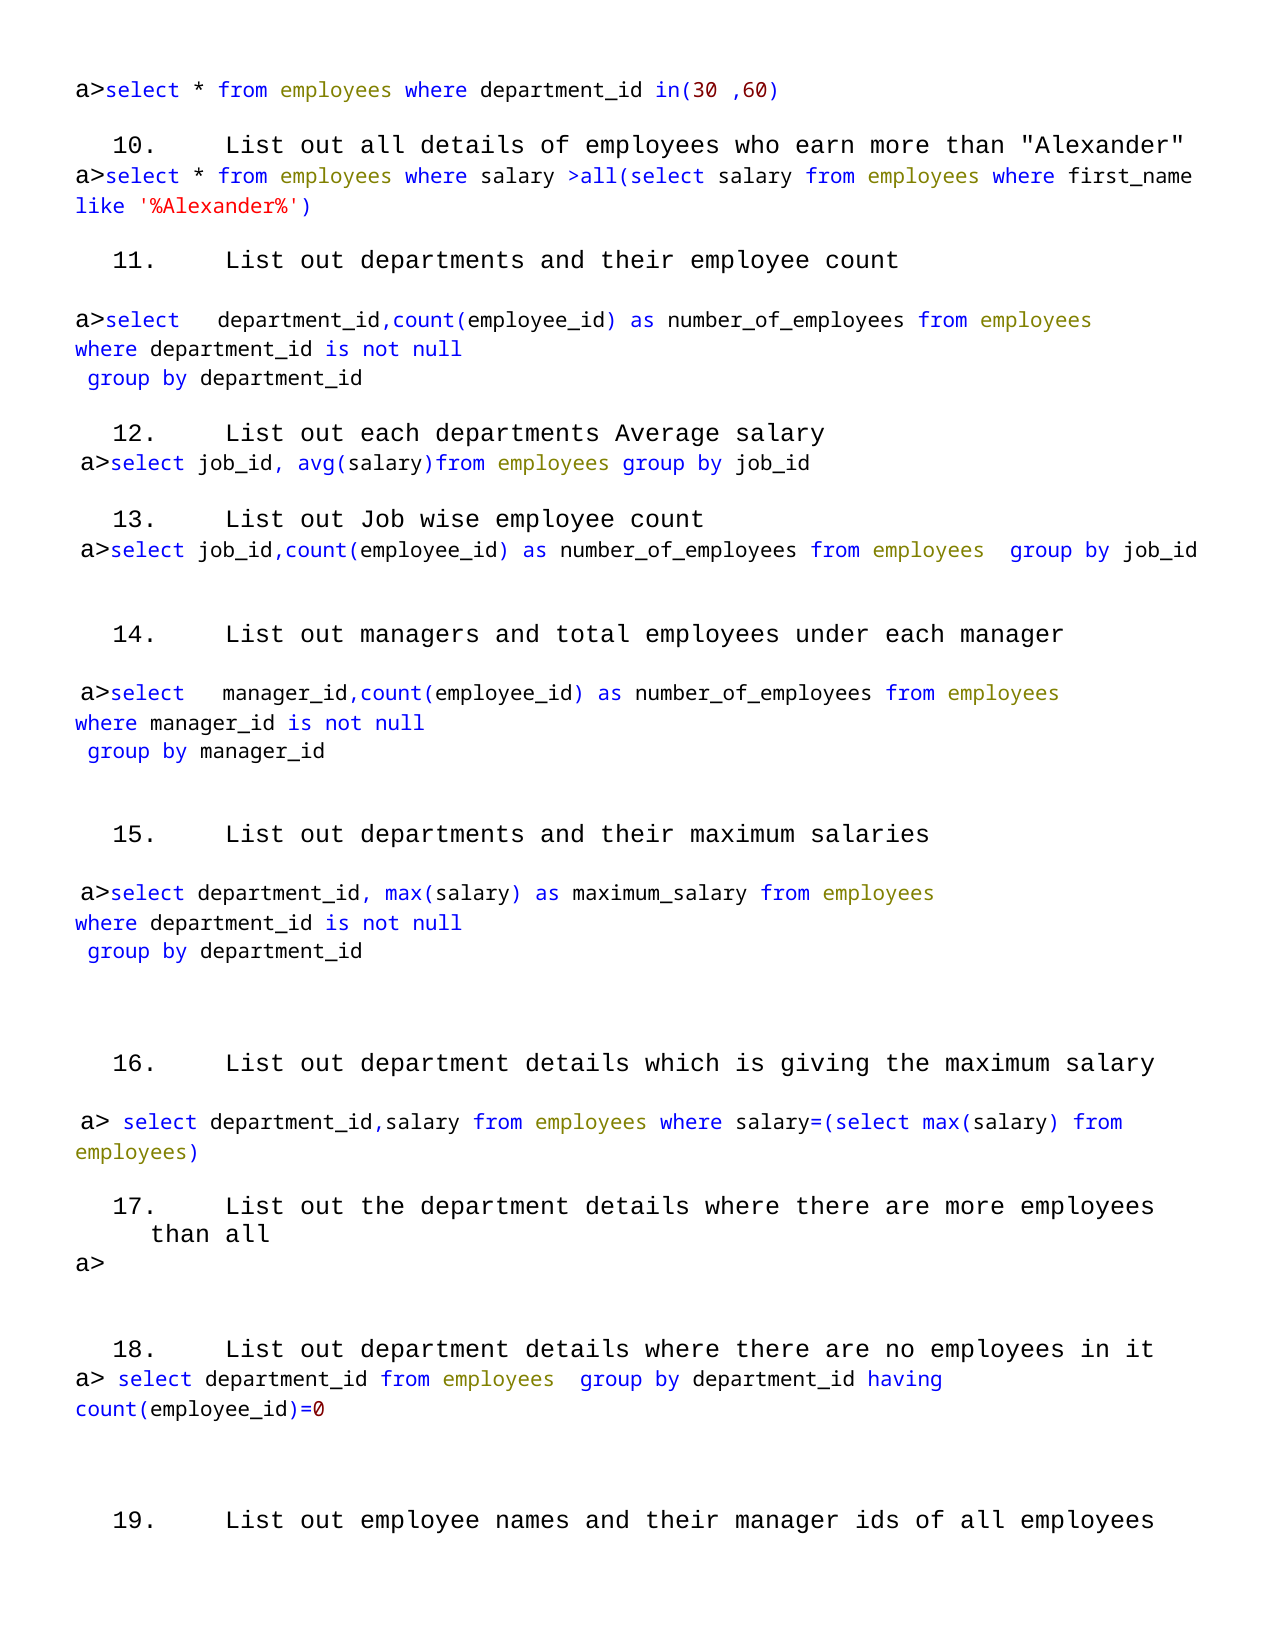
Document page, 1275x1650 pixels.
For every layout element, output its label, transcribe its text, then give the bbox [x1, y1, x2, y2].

text where department_id is not null [75, 334, 1200, 363]
list List out employee names and their manager ids of all employees [112, 1508, 1200, 1536]
list List out department details where there are no employees in it [112, 1336, 1200, 1364]
list List out Job wise employee count [112, 507, 1200, 535]
list List out department details which is giving the maximum salary [112, 1050, 1200, 1078]
text where department_id is not null [75, 908, 1200, 936]
list List out departments and their maximum salaries [112, 821, 1200, 850]
text group by manager_id [75, 736, 1200, 765]
text where manager_id is not null [75, 708, 1200, 736]
list List out departments and their employee count [112, 248, 1200, 276]
text a>select manager_id,count(employee_id) as number_of_employees from employees [75, 678, 1200, 708]
list List out all details of employees who earn more than "Alexander" [112, 133, 1200, 161]
text a> select department_id from employees group by department_id having count(employee_id)=0 [75, 1364, 1200, 1423]
text group by department_id [75, 363, 1200, 391]
text group by department_id [75, 936, 1200, 965]
text a> select department_id,salary from employees where salary=(select max(salary) from employees) [75, 1107, 1200, 1165]
list List out managers and total employees under each manager [112, 621, 1200, 650]
text a>select * from employees where salary >all(select salary from employees where first_name like '%Alexander%') [75, 161, 1200, 220]
list List out the department details where there are more employees than all [112, 1194, 1200, 1250]
list List out each departments Average salary [112, 420, 1200, 448]
text a>select department_id,count(employee_id) as number_of_employees from employees [75, 305, 1200, 334]
text a> [75, 1250, 1200, 1279]
text a>select job_id, avg(salary)from employees group by job_id [75, 448, 1200, 478]
text a>select * from employees where department_id in(30 ,60) [75, 75, 1200, 105]
text a>select job_id,count(employee_id) as number_of_employees from employees group by job_id [75, 535, 1200, 565]
text a>select department_id, max(salary) as maximum_salary from employees [75, 878, 1200, 908]
